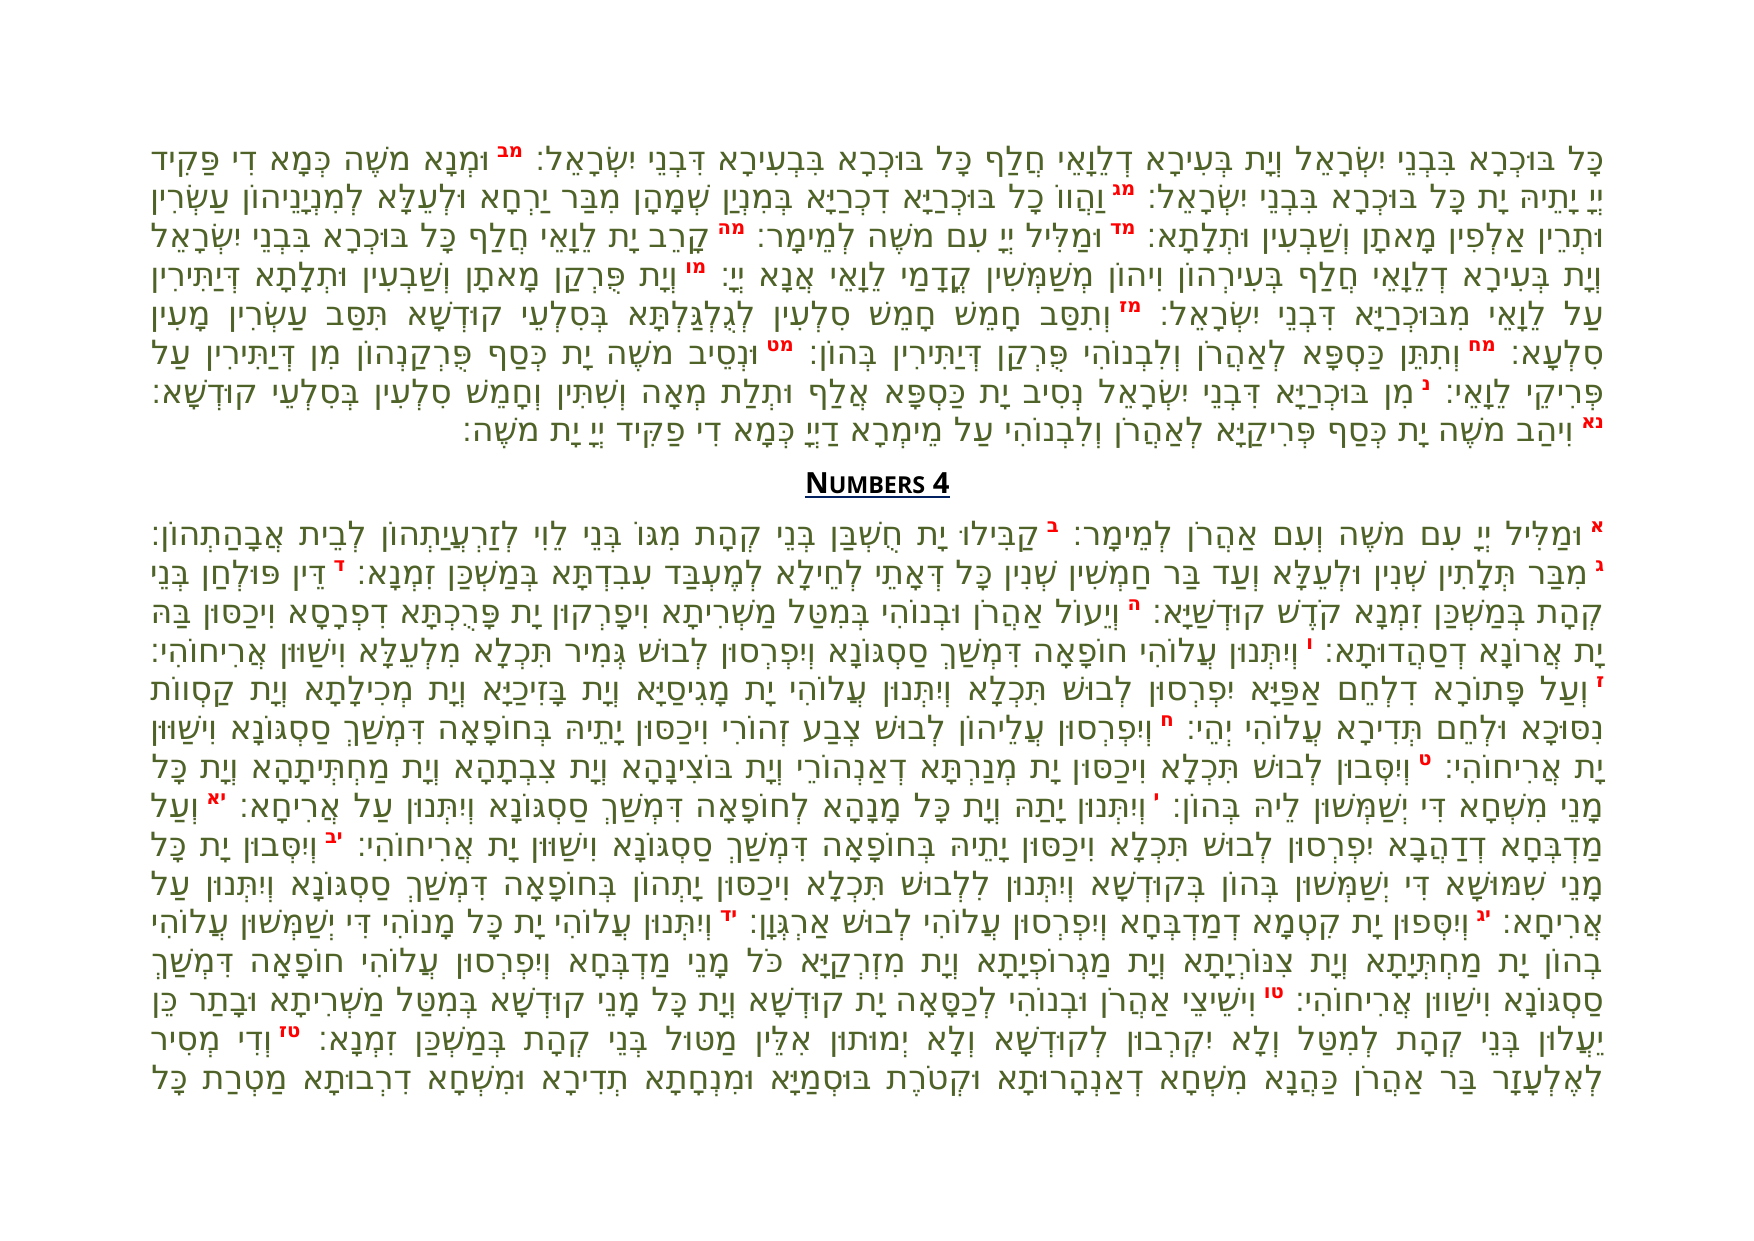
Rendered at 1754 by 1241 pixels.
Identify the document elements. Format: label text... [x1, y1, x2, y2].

text א וּמַלִּיל יְיָ עִם משֶׁה וְעִם אַהֲרֹן לְמֵימָר׃ ב קַבִּילוּ יָת חֻשְׁבַּן בְּנֵי קְהָת מִגּוֹ בְּנֵי לֵוִי לְזַרְעֲיַתְהוֹן לְבֵית אֲבָהַתְהוֹן׃ ג מִבַּר תְּלָתִין שְׁנִין וּלְעֵלָּא וְעַד בַּר חַמְשִׁין שְׁנִין כָּל דְּאָתֵי לְחֵילָא לְמֶעְבַּד עִבִדְתָּא בְּמַשְׁכַּן זִמְנָא׃ ד דֵּין פּוּלְחַן בְּנֵי קְהָת בְּמַשְׁכַּן זִמְנָא קֹדֶשׁ קוּדְשַׁיָּא׃ ה וְיֵעוֹל אַהֲרֹן וּבְנוֹהִי בְּמִטַּל מַשְׁרִיתָא וִיפָרְקוּן יָת פָּרֻכְתָּא דִפְרָסָא וִיכַסּוּן בַּהּ יָת אֲרוֹנָא דְסַהֲדוּתָא׃ ו וְיִתְּנוּן עֲלוֹהִי חוֹפָאָה דִּמְשַׁךְ סַסְגּוֹנָא וְיִפְרְסוּן לְבוּשׁ גְּמִיר תִּכְלָא מִלְעֵלָּא וִישַׁוּוּן אֲרִיחוֹהִי׃ ז וְעַל פָּתוֹרָא דִלְחֵם אַפַּיָּא יִפְרְסוּן לְבוּשׁ תִּכְלָא וְיִתְּנוּן עֲלוֹהִי יָת מָגִיסַיָּא וְיָת בָּזִיכַיָּא וְיָת מְכִילָתָא וְיָת קַסְווֹת נִסּוּכָא וּלְחֵם תְּדִירָא עֲלוֹהִי יְהֵי׃ ח וְיִפְרְסוּן עֲלֵיהוֹן לְבוּשׁ צְבַע זְהוֹרִי וִיכַסּוּן יָתֵיהּ בְּחוֹפָאָה דִּמְשַׁךְ סַסְגּוֹנָא וִישַׁוּוּן יָת אֲרִיחוֹהִי׃ ט וְיִסְּבוּן לְבוּשׁ תִּכְלָא וִיכַסּוּן יָת מְנַרְתָּא דְאַנְהוֹרֵי וְיָת בּוֹצִינָהָא וְיָת צִבְתָהָא וְיָת מַחְתְּיתָהָא וְיָת כָּל מָנֵי מִשְׁחָא דִּי יְשַׁמְּשׁוּן לֵיהּ בְּהוֹן׃ י וְיִתְּנוּן יָתַהּ וְיָת כָּל מָנָהָא לְחוֹפָאָה דִּמְשַׁךְ סַסְגּוֹנָא וְיִתְּנוּן עַל אֲרִיחָא׃ יא וְעַל מַדְבְּחָא דְדַהֲבָא יִפְרְסוּן לְבוּשׁ תִּכְלָא וִיכַסּוּן יָתֵיהּ בְּחוֹפָאָה דִּמְשַׁךְ סַסְגּוֹנָא וִישַׁוּוּן יָת אֲרִיחוֹהִי׃ יב וְיִסְּבוּן יָת כָּל מָנֵי שִׁמּוּשָׁא דִּי יְשַׁמְּשׁוּן בְּהוֹן בְּקוּדְשָׁא וְיִתְּנוּן לִלְבוּשׁ תִּכְלָא וִיכַסּוּן יָתְהוֹן בְּחוֹפָאָה דִּמְשַׁךְ סַסְגּוֹנָא וְיִתְּנוּן עַל אֲרִיחָא׃ יג וְיִסְּפוּן יָת קִטְמָא דְמַדְבְּחָא וְיִפְרְסוּן עֲלוֹהִי לְבוּשׁ אַרְגְּוָן׃ יד וְיִתְּנוּן עֲלוֹהִי יָת כָּל מָנוֹהִי דִּי יְשַׁמְּשׁוּן עֲלוֹהִי בְהוֹן יָת מַחְתְּיָתָא וְיָת צִנּוֹרְיָתָא וְיָת מַגְרוֹפְיָתָא וְיָת מִזְרְקַיָּא כֹּל מָנֵי מַדְבְּחָא וְיִפְרְסוּן עֲלוֹהִי חוֹפָאָה דִּמְשַׁךְ סַסְגּוֹנָא וִישַׁווּן אֲרִיחוֹהִי׃ טו וִישֵׁיצֵי אַהֲרֹן וּבְנוֹהִי לְכַסָּאָה יָת קוּדְשָׁא וְיָת כָּל מָנֵי קוּדְשָׁא בְּמִטַּל מַשְׁרִיתָא וּבָתַר כֵּן יֵעֲלוּן בְּנֵי קְהָת לְמִטַּל וְלָא יִקְרְבוּן לְקוּדְשָׁא וְלָא יְמוּתוּן אִלֵּין מַטּוּל בְּנֵי קְהָת בְּמַשְׁכַּן זִמְנָא׃ טז וְדִי מְסִיר לְאֶלְעָזָר בַּר אַהֲרֹן כַּהֲנָא מִשְׁחָא דְאַנְהָרוּתָא וּקְטֹרֶת בּוּסְמַיָּא וּמִנְחָתָא תְדִירָא וּמִשְׁחָא דִרְבוּתָא מַטְרַת כָּל [150, 514, 1604, 1097]
text כָּל בּוּכְרָא בִּבְנֵי יִשְׂרָאֵל וְיָת בְּעִירָא דְלֵוָאֵי חֲלַף כָּל בּוּכְרָא בִּבְעִירָא דִּבְנֵי יִשְׂרָאֵל׃ מב וּמְנָא משֶׁה כְּמָא דִי פַּקִיד יְיָ יָתֵיהּ יָת כָּל בּוּכְרָא בִּבְנֵי יִשְׂרָאֵל׃ מג וַהֲווֹ כָל בּוּכְרַיָּא דִכְרַיָּא בְּמִנְיַן שְׁמָהָן מִבַּר יַרְחָא וּלְעֵלָּא לְמִנְיָנֵיהוֹן עַשְׂרִין וּתְרֵין אַלְפִין מָאתָן וְשַׁבְעִין וּתְלָתָא׃ מד וּמַלִּיל יְיָ עִם משֶׁה לְמֵימָר׃ מה קָרֵב יָת לֵוָאֵי חֲלַף כָּל בּוּכְרָא בִּבְנֵי יִשְׂרָאֵל וְיָת בְּעִירָא דְלֵוָאֵי חֲלַף בְּעִירְהוֹן וִיהוֹן מְשַׁמְּשִׁין קֳדָמַי לֵוָאֵי אֲנָא יְיָ׃ מו וְיָת פֻּרְקַן מָאתָן וְשַׁבְעִין וּתְלָתָא דְּיַתִּירִין עַל לֵוָאֵי מִבּוּכְרַיָּא דִּבְנֵי יִשְׂרָאֵל׃ מז וְתִסַּב חָמֵשׁ חָמֵשׁ סִלְעִין לְגֻלְגַּלְתָּא בְּסִלְעֵי קוּדְשָׁא תִּסַּב עַשְׂרִין מָעִין סִלְעָא׃ מח וְתִתֵּן כַּסְפָּא לְאַהֲרֹן וְלִבְנוֹהִי פֻּרְקַן דְּיַתִּירִין בְּהוֹן׃ מט וּנְסֵיב משֶׁה יָת כְּסַף פֻּרְקַנְהוֹן מִן דְּיַתִּירִין עַל פְּרִיקֵי לֵוָאֵי׃ נ מִן בּוּכְרַיָּא דִּבְנֵי יִשְׂרָאֵל נְסִיב יָת כַּסְפָּא אֲלַף וּתְלַת מְאָה וְשִׁתִּין וְחָמֵשׁ סִלְעִין בְּסִלְעֵי קוּדְשָׁא׃ נא וִיהַב משֶׁה יָת כְּסַף פְּרִיקַיָּא לְאַהֲרֹן וְלִבְנוֹהִי עַל מֵימְרָא דַיְיָ כְּמָא דִי פַקִּיד יְיָ יָת משֶׁה׃ [150, 139, 1604, 450]
text Numbers 4 [150, 462, 1604, 502]
